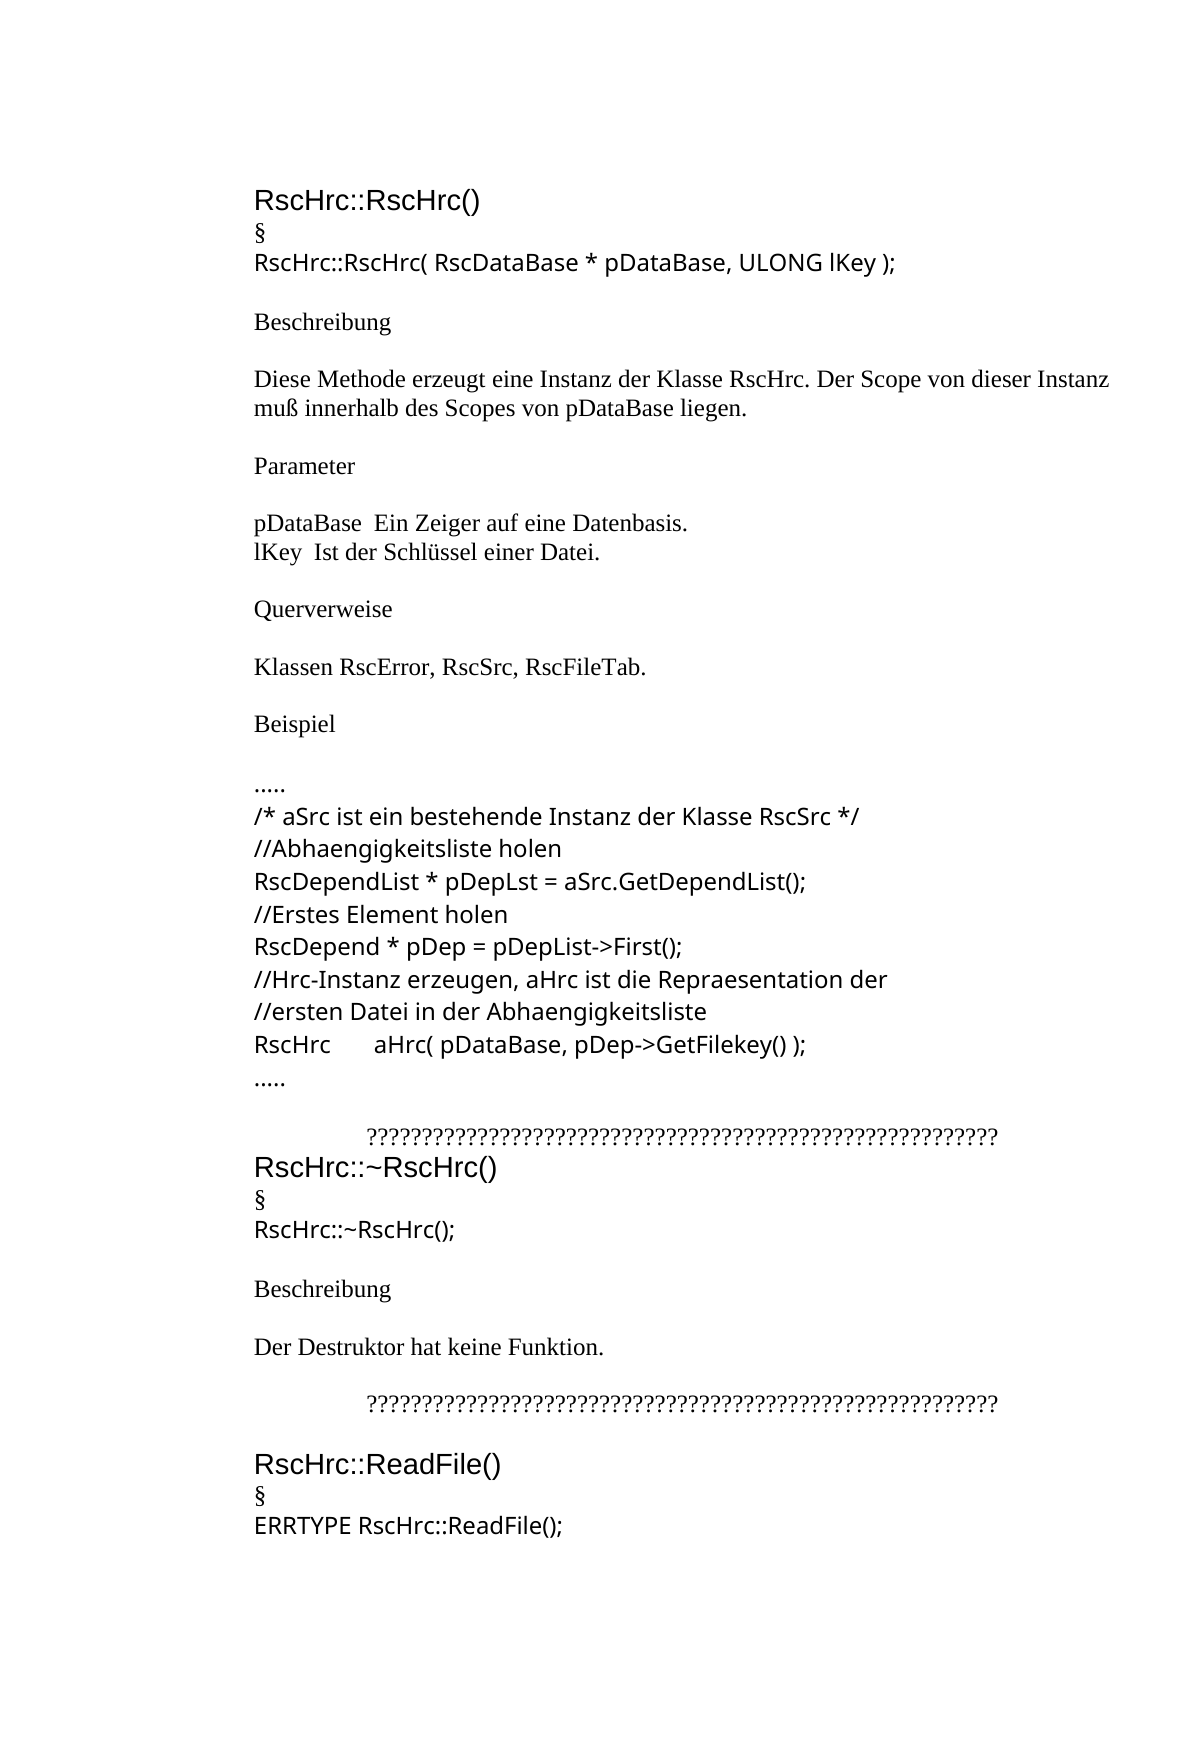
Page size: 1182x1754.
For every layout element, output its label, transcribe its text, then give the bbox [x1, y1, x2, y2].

text § [254, 217, 1110, 246]
text Querverweise [254, 594, 1110, 623]
text pDataBase Ein Zeiger auf eine Datenbasis. [254, 508, 1110, 537]
text Beispiel [254, 709, 1110, 738]
text ????????????????????????????????????????????????????????? [254, 1389, 1110, 1418]
list //Hrc-Instanz erzeugen, aHrc ist die Repraesentation der [254, 963, 1110, 995]
text Beschreibung [254, 1274, 1110, 1303]
text § [254, 1480, 1110, 1509]
text ????????????????????????????????????????????????????????? [254, 1122, 1110, 1151]
list //ersten Datei in der Abhaengigkeitsliste [254, 995, 1110, 1028]
subtitle RscHrc::RscHrc() [254, 183, 1110, 217]
subtitle RscHrc::~RscHrc() [254, 1151, 1110, 1184]
list RscDependList * pDepLst = aSrc.GetDependList(); [254, 865, 1110, 897]
text Diese Methode erzeugt eine Instanz der Klasse RscHrc. Der Scope von dieser Instanz muß innerhalb des Scopes von pDataBase liegen. [254, 364, 1110, 422]
text lKey Ist der Schlüssel einer Datei. [254, 537, 1110, 566]
subtitle RscHrc::ReadFile() [254, 1447, 1110, 1480]
text Klassen RscError, RscSrc, RscFileTab. [254, 652, 1110, 681]
list RscHrc aHrc( pDataBase, pDep->GetFilekey() ); [254, 1028, 1110, 1060]
list ..... [254, 1060, 1110, 1093]
list ERRTYPE RscHrc::ReadFile(); [254, 1509, 1110, 1542]
text Der Destruktor hat keine Funktion. [254, 1332, 1110, 1360]
list /* aSrc ist ein bestehende Instanz der Klasse RscSrc */ [254, 799, 1110, 832]
list RscDepend * pDep = pDepList->First(); [254, 930, 1110, 963]
list ..... [254, 767, 1110, 799]
list RscHrc::RscHrc( RscDataBase * pDataBase, ULONG lKey ); [254, 246, 1110, 278]
text Beschreibung [254, 307, 1110, 336]
text Parameter [254, 451, 1110, 479]
list RscHrc::~RscHrc(); [254, 1213, 1110, 1245]
list //Abhaengigkeitsliste holen [254, 832, 1110, 865]
list //Erstes Element holen [254, 897, 1110, 930]
text § [254, 1184, 1110, 1213]
